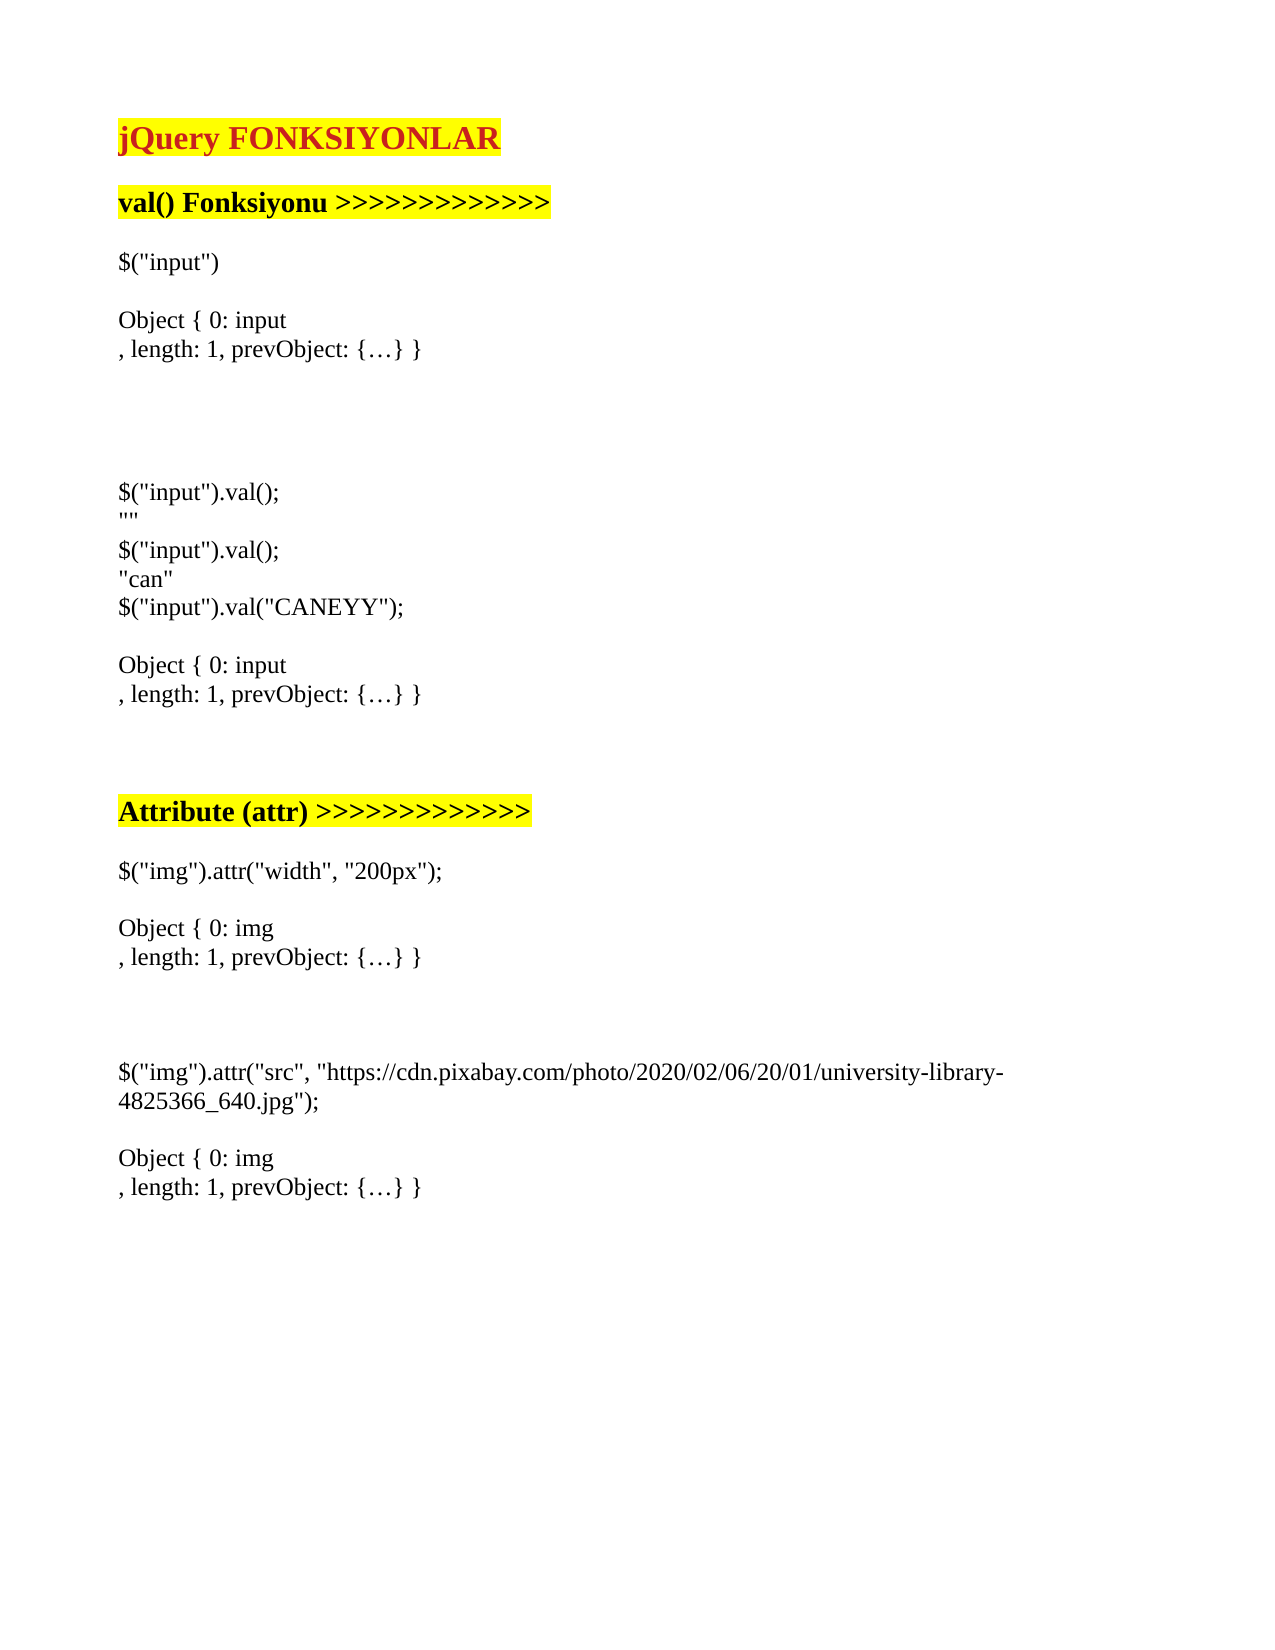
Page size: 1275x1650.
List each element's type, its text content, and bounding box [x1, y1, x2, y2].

text $("input").val(); [118, 535, 1157, 564]
text , length: 1, prevObject: {…} } [118, 1172, 1157, 1201]
text "" [118, 506, 1157, 535]
text , length: 1, prevObject: {…} } [118, 679, 1157, 707]
text "can" [118, 564, 1157, 592]
text jQuery FONKSIYONLAR [118, 118, 1157, 156]
text Attribute (attr) >>>>>>>>>>>>> [118, 794, 1157, 827]
text Object { 0: img [118, 913, 1157, 942]
text , length: 1, prevObject: {…} } [118, 334, 1157, 362]
text $("img").attr("src", "https://cdn.pixabay.com/photo/2020/02/06/20/01/university-library-4825366_640.jpg"); [118, 1057, 1157, 1115]
text $("img").attr("width", "200px"); [118, 856, 1157, 885]
text Object { 0: input [118, 305, 1157, 334]
text , length: 1, prevObject: {…} } [118, 942, 1157, 971]
text $("input").val("CANEYY"); [118, 592, 1157, 621]
text Object { 0: img [118, 1143, 1157, 1172]
text $("input").val(); [118, 477, 1157, 506]
text $("input") [118, 247, 1157, 276]
text Object { 0: input [118, 650, 1157, 679]
text val() Fonksiyonu >>>>>>>>>>>>> [118, 185, 1157, 219]
